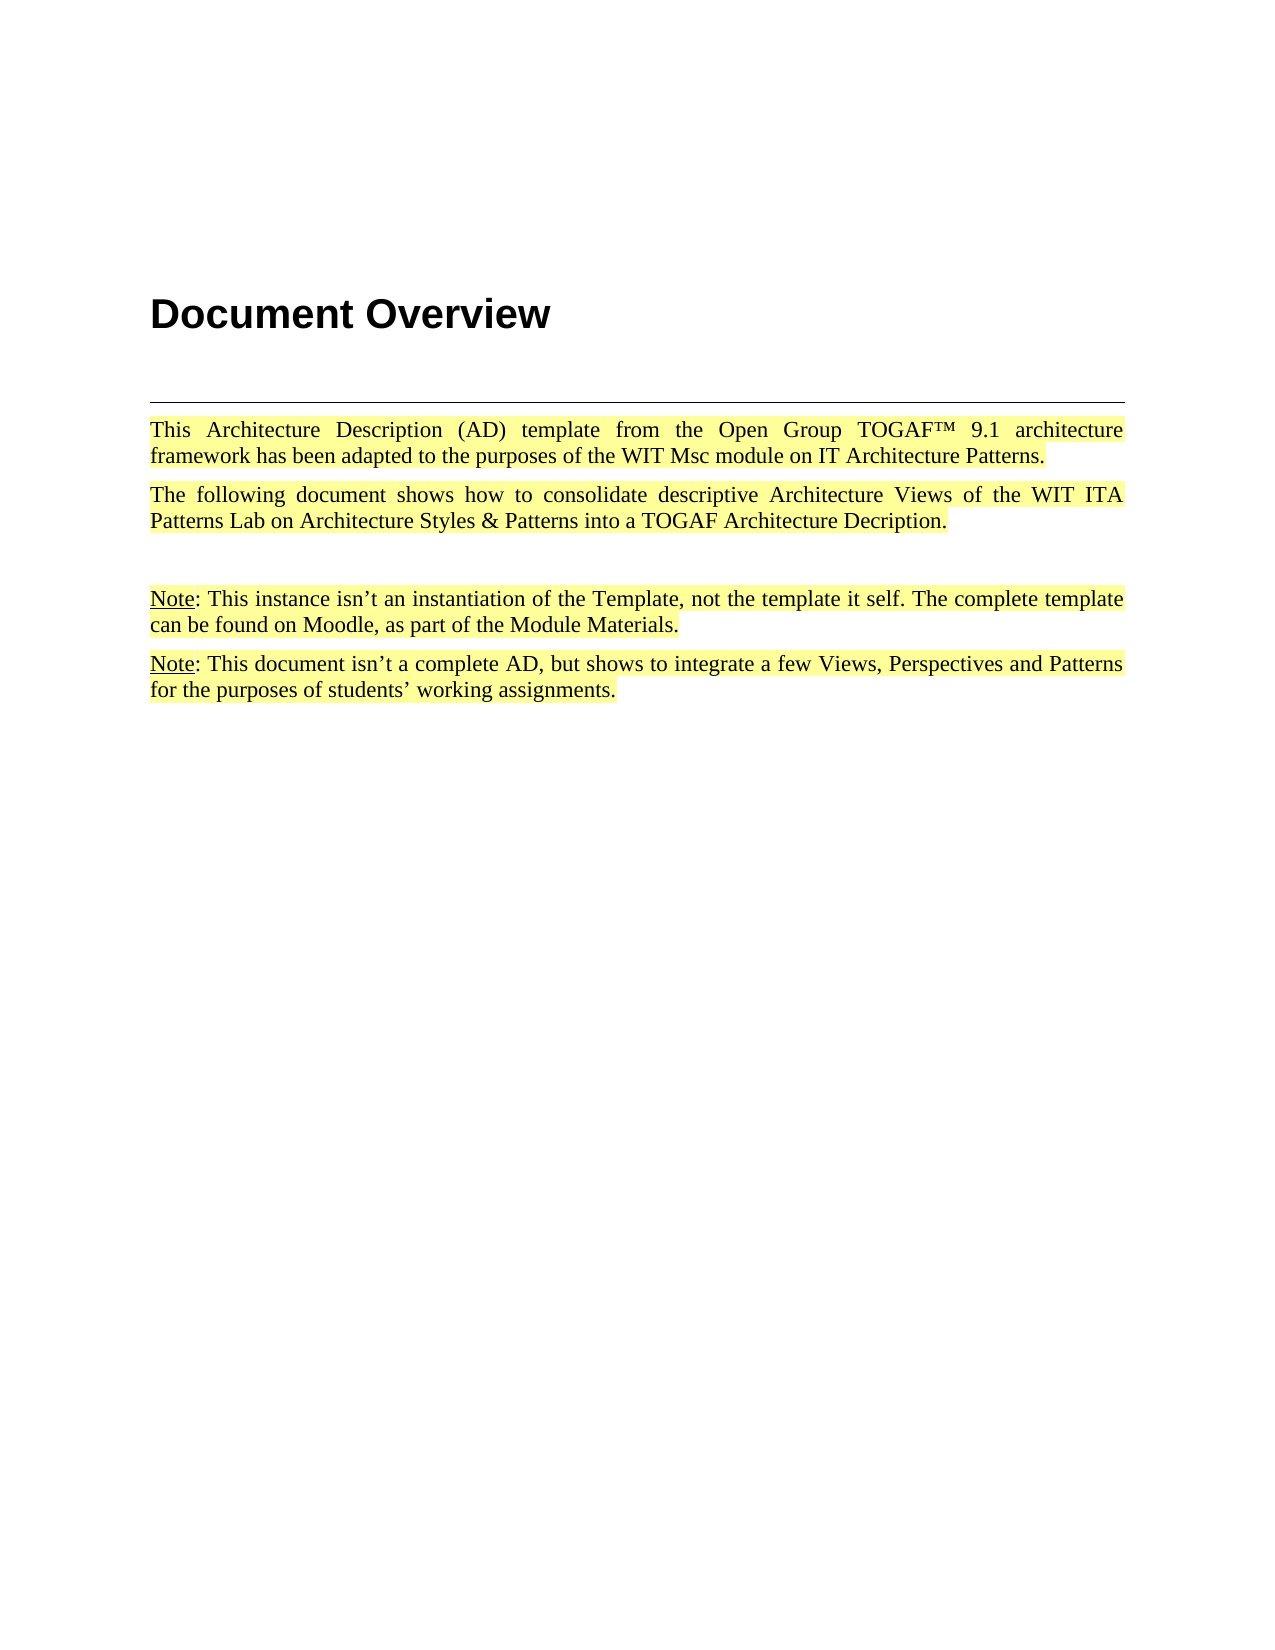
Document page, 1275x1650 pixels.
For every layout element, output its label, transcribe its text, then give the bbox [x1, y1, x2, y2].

text Note: This document isn’t a complete AD, but shows to integrate a few Views, Perspectives and Patterns for the purposes of students’ working assignments. [150, 650, 1125, 703]
text Document Overview [150, 289, 1125, 402]
text This Architecture Description (AD) template from the Open Group TOGAF™ 9.1 architecture framework has been adapted to the purposes of the WIT Msc module on IT Architecture Patterns. [150, 416, 1125, 468]
text The following document shows how to consolidate descriptive Architecture Views of the WIT ITA Patterns Lab on Architecture Styles & Patterns into a TOGAF Architecture Decription. [150, 481, 1125, 533]
text Note: This instance isn’t an instantiation of the Template, not the template it self. The complete template can be found on Moodle, as part of the Module Materials. [150, 585, 1125, 638]
